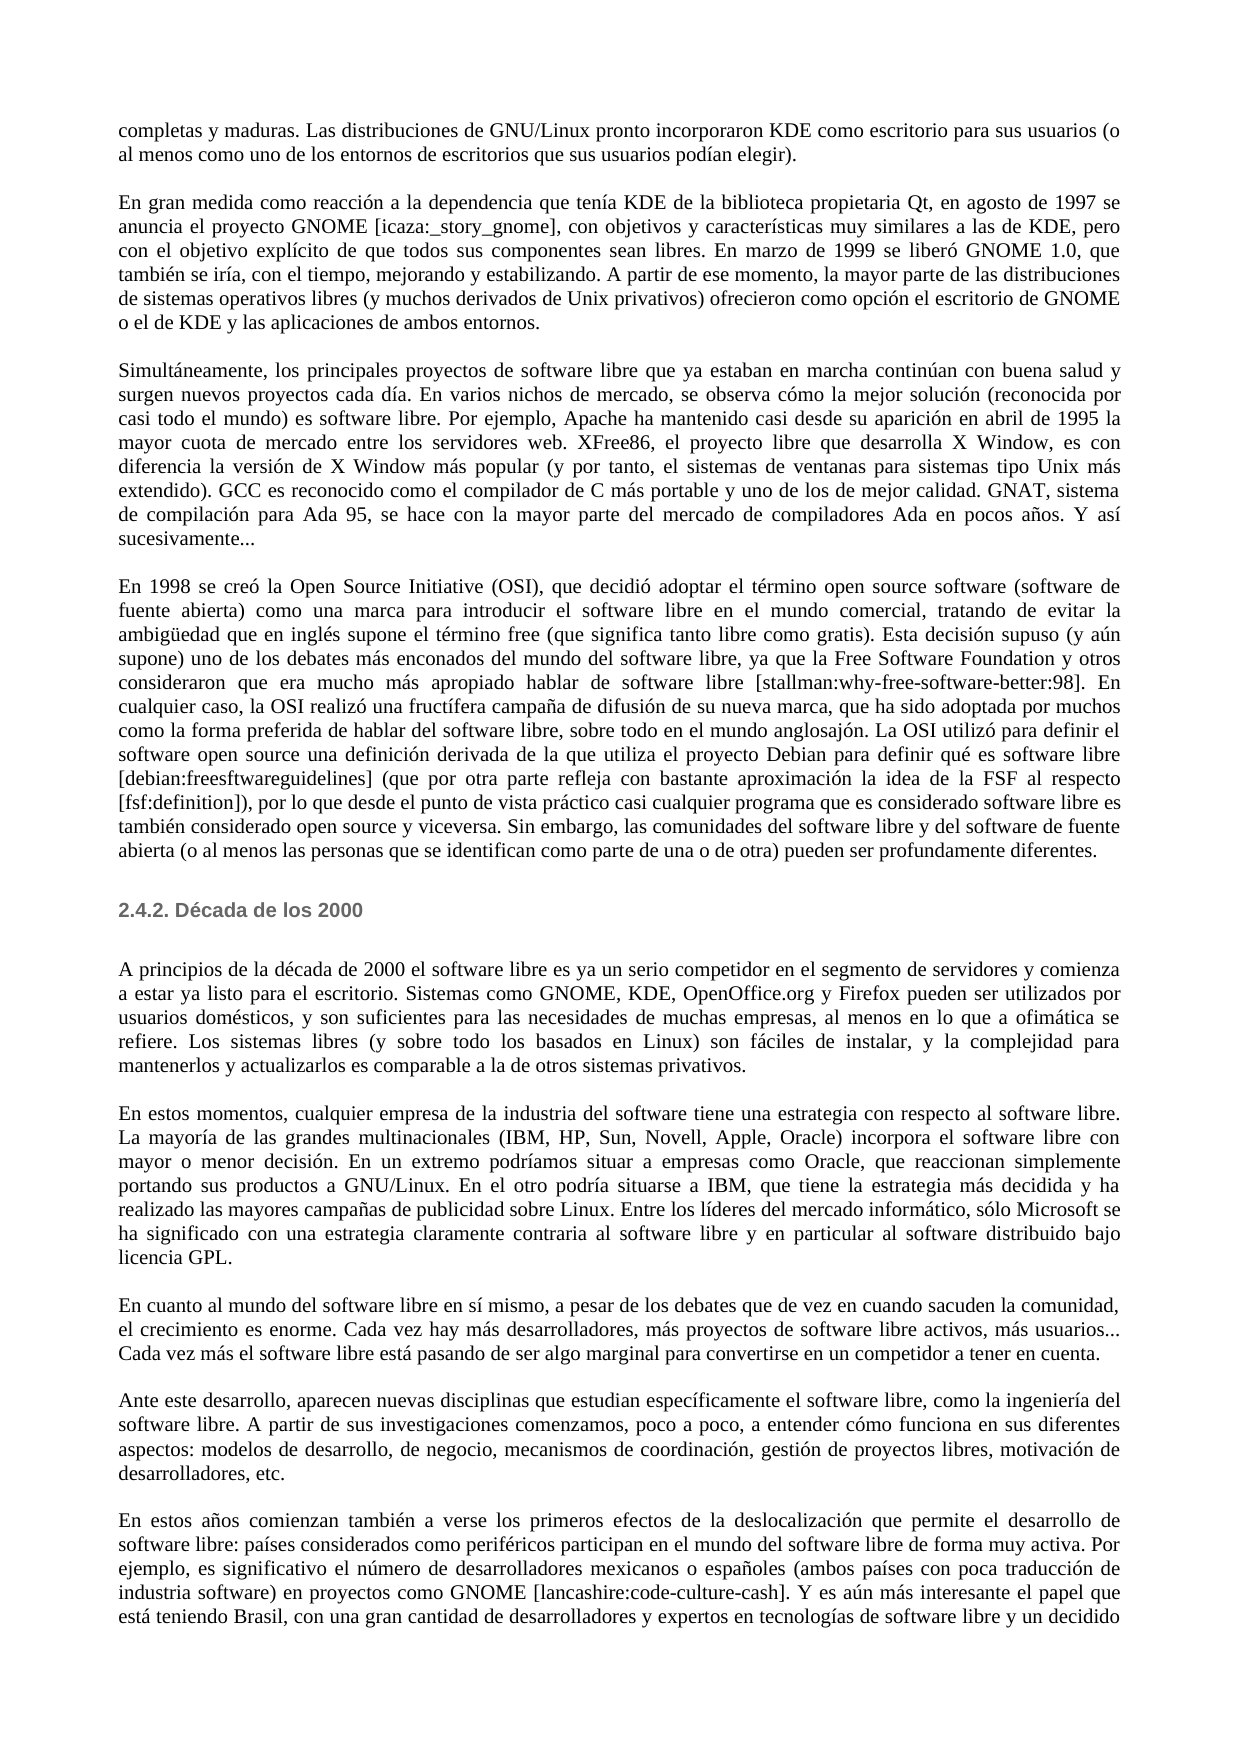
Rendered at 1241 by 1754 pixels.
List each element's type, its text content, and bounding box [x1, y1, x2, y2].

text completas y maduras. Las distribuciones de GNU/Linux pronto incorporaron KDE como escritorio para sus usuarios (o al menos como uno de los entornos de escritorios que sus usuarios podían elegir). [118, 118, 1122, 166]
text En estos años comienzan también a verse los primeros efectos de la deslocalización que permite el desarrollo de software libre: países considerados como periféricos participan en el mundo del software libre de forma muy activa. Por ejemplo, es significativo el número de desarrolladores mexicanos o españoles (ambos países con poca traducción de industria software) en proyectos como GNOME [lancashire:code-culture-cash]. Y es aún más interesante el papel que está teniendo Brasil, con una gran cantidad de desarrolladores y expertos en tecnologías de software libre y un decidido [118, 1508, 1122, 1628]
text En gran medida como reacción a la dependencia que tenía KDE de la biblioteca propietaria Qt, en agosto de 1997 se anuncia el proyecto GNOME [icaza:_story_gnome], con objetivos y características muy similares a las de KDE, pero con el objetivo explícito de que todos sus componentes sean libres. En marzo de 1999 se liberó GNOME 1.0, que también se iría, con el tiempo, mejorando y estabilizando. A partir de ese momento, la mayor parte de las distribuciones de sistemas operativos libres (y muchos derivados de Unix privativos) ofrecieron como opción el escritorio de GNOME o el de KDE y las aplicaciones de ambos entornos. [118, 190, 1122, 334]
text En 1998 se creó la Open Source Initiative (OSI), que decidió adoptar el término open source software (software de fuente abierta) como una marca para introducir el software libre en el mundo comercial, tratando de evitar la ambigüedad que en inglés supone el término free (que significa tanto libre como gratis). Esta decisión supuso (y aún supone) uno de los debates más enconados del mundo del software libre, ya que la Free Software Foundation y otros consideraron que era mucho más apropiado hablar de software libre [stallman:why-free-software-better:98]. En cualquier caso, la OSI realizó una fructífera campaña de difusión de su nueva marca, que ha sido adoptada por muchos como la forma preferida de hablar del software libre, sobre todo en el mundo anglosajón. La OSI utilizó para definir el software open source una definición derivada de la que utiliza el proyecto Debian para definir qué es software libre [debian:freesftwareguidelines] (que por otra parte refleja con bastante aproximación la idea de la FSF al respecto [fsf:definition]), por lo que desde el punto de vista práctico casi cualquier programa que es considerado software libre es también considerado open source y viceversa. Sin embargo, las comunidades del software libre y del software de fuente abierta (o al menos las personas que se identifican como parte de una o de otra) pueden ser profundamente diferentes. [118, 574, 1122, 862]
text A principios de la década de 2000 el software libre es ya un serio competidor en el segmento de servidores y comienza a estar ya listo para el escritorio. Sistemas como GNOME, KDE, OpenOffice.org y Firefox pueden ser utilizados por usuarios domésticos, y son suficientes para las necesidades de muchas empresas, al menos en lo que a ofimática se refiere. Los sistemas libres (y sobre todo los basados en Linux) son fáciles de instalar, y la complejidad para mantenerlos y actualizarlos es comparable a la de otros sistemas privativos. [118, 957, 1122, 1077]
text Simultáneamente, los principales proyectos de software libre que ya estaban en marcha continúan con buena salud y surgen nuevos proyectos cada día. En varios nichos de mercado, se observa cómo la mejor solución (reconocida por casi todo el mundo) es software libre. Por ejemplo, Apache ha mantenido casi desde su aparición en abril de 1995 la mayor cuota de mercado entre los servidores web. XFree86, el proyecto libre que desarrolla X Window, es con diferencia la versión de X Window más popular (y por tanto, el sistemas de ventanas para sistemas tipo Unix más extendido). GCC es reconocido como el compilador de C más portable y uno de los de mejor calidad. GNAT, sistema de compilación para Ada 95, se hace con la mayor parte del mercado de compiladores Ada en pocos años. Y así sucesivamente... [118, 358, 1122, 550]
text En cuanto al mundo del software libre en sí mismo, a pesar de los debates que de vez en cuando sacuden la comunidad, el crecimiento es enorme. Cada vez hay más desarrolladores, más proyectos de software libre activos, más usuarios... Cada vez más el software libre está pasando de ser algo marginal para convertirse en un competidor a tener en cuenta. [118, 1293, 1122, 1365]
text Ante este desarrollo, aparecen nuevas disciplinas que estudian específicamente el software libre, como la ingeniería del software libre. A partir de sus investigaciones comenzamos, poco a poco, a entender cómo funciona en sus diferentes aspectos: modelos de desarrollo, de negocio, mecanismos de coordinación, gestión de proyectos libres, motivación de desarrolladores, etc. [118, 1388, 1122, 1484]
text En estos momentos, cualquier empresa de la industria del software tiene una estrategia con respecto al software libre. La mayoría de las grandes multinacionales (IBM, HP, Sun, Novell, Apple, Oracle) incorpora el software libre con mayor o menor decisión. En un extremo podríamos situar a empresas como Oracle, que reaccionan simplemente portando sus productos a GNU/Linux. En el otro podría situarse a IBM, que tiene la estrategia más decidida y ha realizado las mayores campañas de publicidad sobre Linux. Entre los líderes del mercado informático, sólo Microsoft se ha significado con una estrategia claramente contraria al software libre y en particular al software distribuido bajo licencia GPL. [118, 1101, 1122, 1269]
subtitle 2.4.2. Década de los 2000 [118, 898, 1122, 921]
